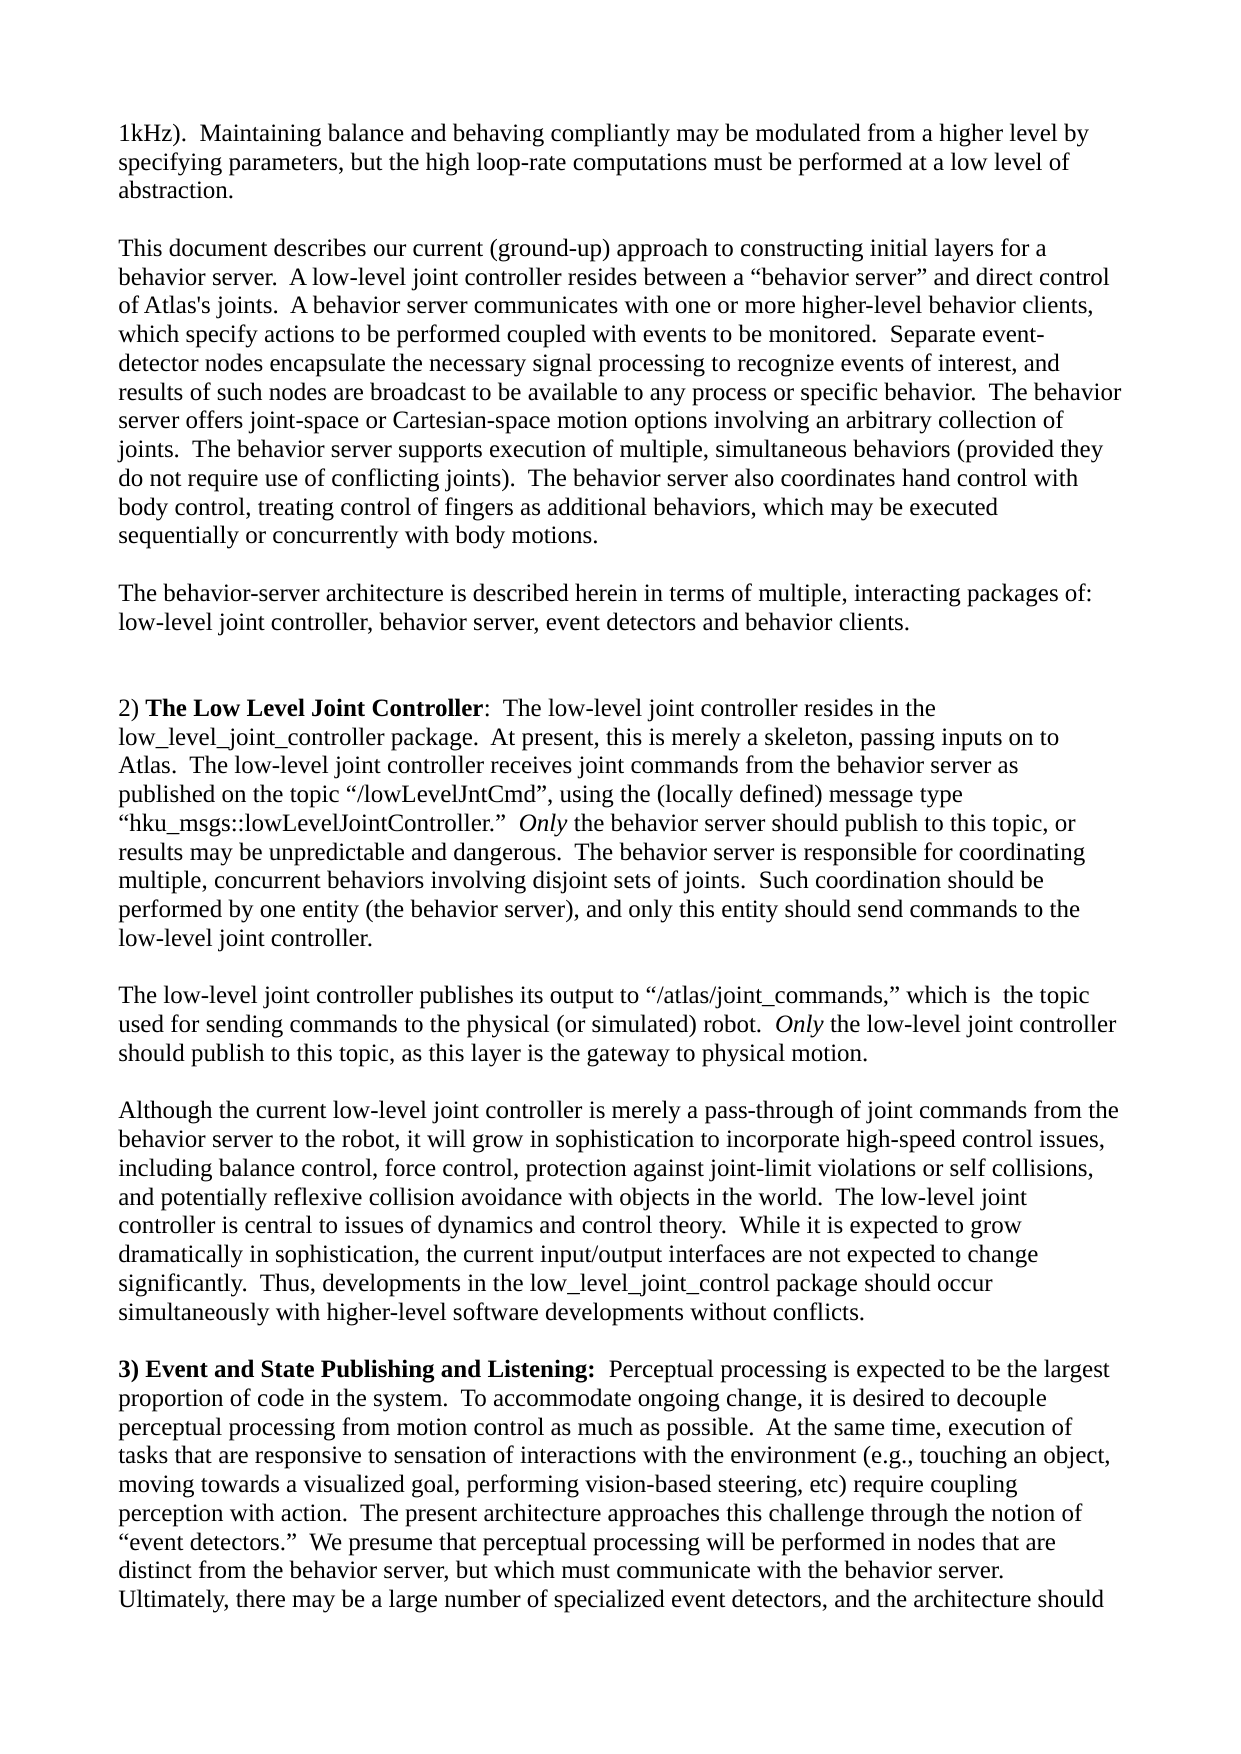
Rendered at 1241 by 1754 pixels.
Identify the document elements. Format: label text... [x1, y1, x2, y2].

text 3) Event and State Publishing and Listening: Perceptual processing is expected to be the largest proportion of code in the system. To accommodate ongoing change, it is desired to decouple perceptual processing from motion control as much as possible. At the same time, execution of tasks that are responsive to sensation of interactions with the environment (e.g., touching an object, moving towards a visualized goal, performing vision-based steering, etc) require coupling perception with action. The present architecture approaches this challenge through the notion of “event detectors.” We presume that perceptual processing will be performed in nodes that are distinct from the behavior server, but which must communicate with the behavior server. Ultimately, there may be a large number of specialized event detectors, and the architecture should [118, 1354, 1122, 1613]
text Although the current low-level joint controller is merely a pass-through of joint commands from the behavior server to the robot, it will grow in sophistication to incorporate high-speed control issues, including balance control, force control, protection against joint-limit violations or self collisions, and potentially reflexive collision avoidance with objects in the world. The low-level joint controller is central to issues of dynamics and control theory. While it is expected to grow dramatically in sophistication, the current input/output interfaces are not expected to change significantly. Thus, developments in the low_level_joint_control package should occur simultaneously with higher-level software developments without conflicts. [118, 1096, 1122, 1326]
text This document describes our current (ground-up) approach to constructing initial layers for a behavior server. A low-level joint controller resides between a “behavior server” and direct control of Atlas's joints. A behavior server communicates with one or more higher-level behavior clients, which specify actions to be performed coupled with events to be monitored. Separate event-detector nodes encapsulate the necessary signal processing to recognize events of interest, and results of such nodes are broadcast to be available to any process or specific behavior. The behavior server offers joint-space or Cartesian-space motion options involving an arbitrary collection of joints. The behavior server supports execution of multiple, simultaneous behaviors (provided they do not require use of conflicting joints). The behavior server also coordinates hand control with body control, treating control of fingers as additional behaviors, which may be executed sequentially or concurrently with body motions. [118, 233, 1122, 549]
text The behavior-server architecture is described herein in terms of multiple, interacting packages of: low-level joint controller, behavior server, event detectors and behavior clients. [118, 578, 1122, 636]
text 1kHz). Maintaining balance and behaving compliantly may be modulated from a higher level by specifying parameters, but the high loop-rate computations must be performed at a low level of abstraction. [118, 118, 1122, 204]
text 2) The Low Level Joint Controller: The low-level joint controller resides in the low_level_joint_controller package. At present, this is merely a skeleton, passing inputs on to Atlas. The low-level joint controller receives joint commands from the behavior server as published on the topic “/lowLevelJntCmd”, using the (locally defined) message type “hku_msgs::lowLevelJointController.” Only the behavior server should publish to this topic, or results may be unpredictable and dangerous. The behavior server is responsible for coordinating multiple, concurrent behaviors involving disjoint sets of joints. Such coordination should be performed by one entity (the behavior server), and only this entity should send commands to the low-level joint controller. [118, 693, 1122, 952]
text The low-level joint controller publishes its output to “/atlas/joint_commands,” which is the topic used for sending commands to the physical (or simulated) robot. Only the low-level joint controller should publish to this topic, as this layer is the gateway to physical motion. [118, 981, 1122, 1067]
